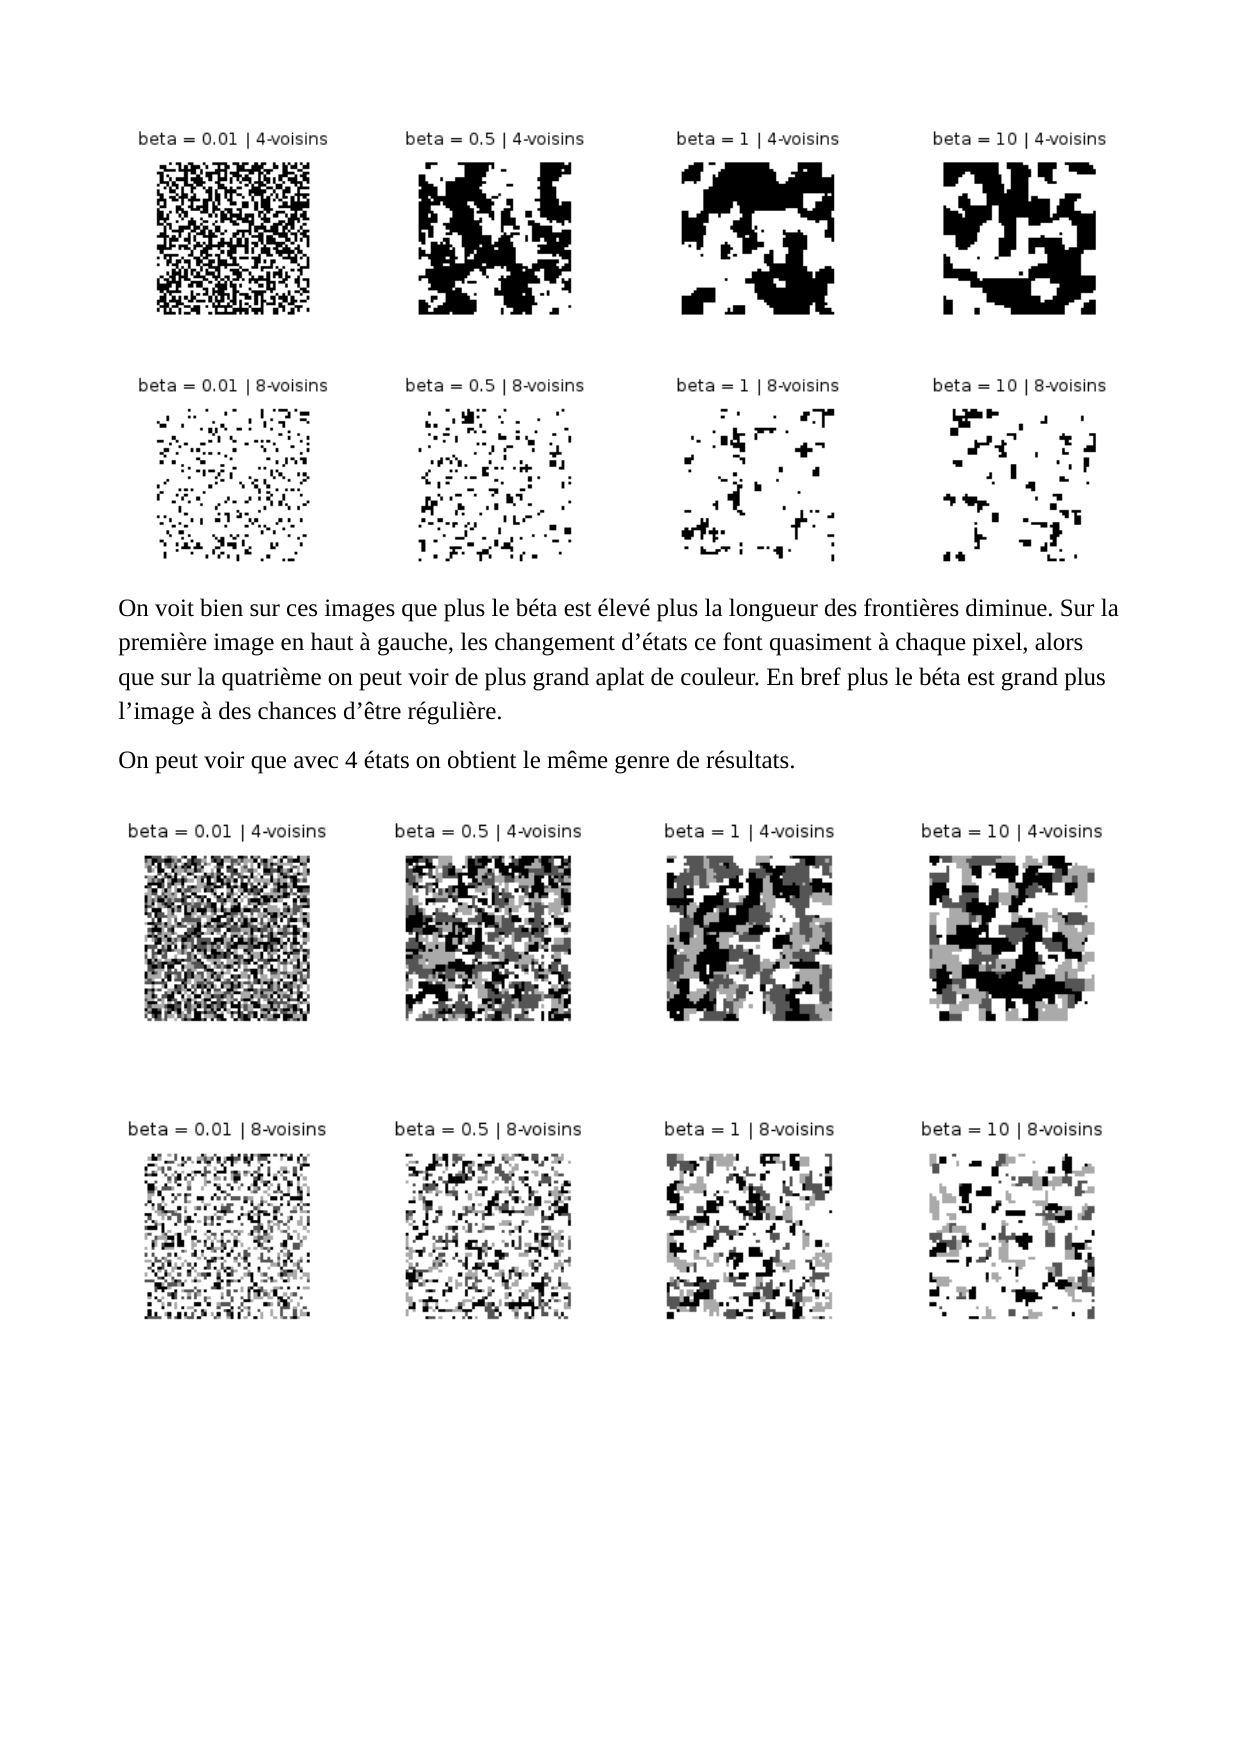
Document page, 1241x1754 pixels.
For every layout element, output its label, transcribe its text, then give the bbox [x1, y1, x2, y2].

picture [118, 118, 1123, 587]
text On voit bien sur ces images que plus le béta est élevé plus la longueur des frontières diminue. Sur la première image en haut à gauche, les changement d’états ce font quasiment à chaque pixel, alors que sur la quatrième on peut voir de plus grand aplat de couleur. En bref plus le béta est grand plus l’image à des chances d’être régulière. [118, 587, 1122, 725]
picture [118, 815, 1123, 1339]
text On peut voir que avec 4 états on obtient le même genre de résultats. [118, 745, 1122, 774]
